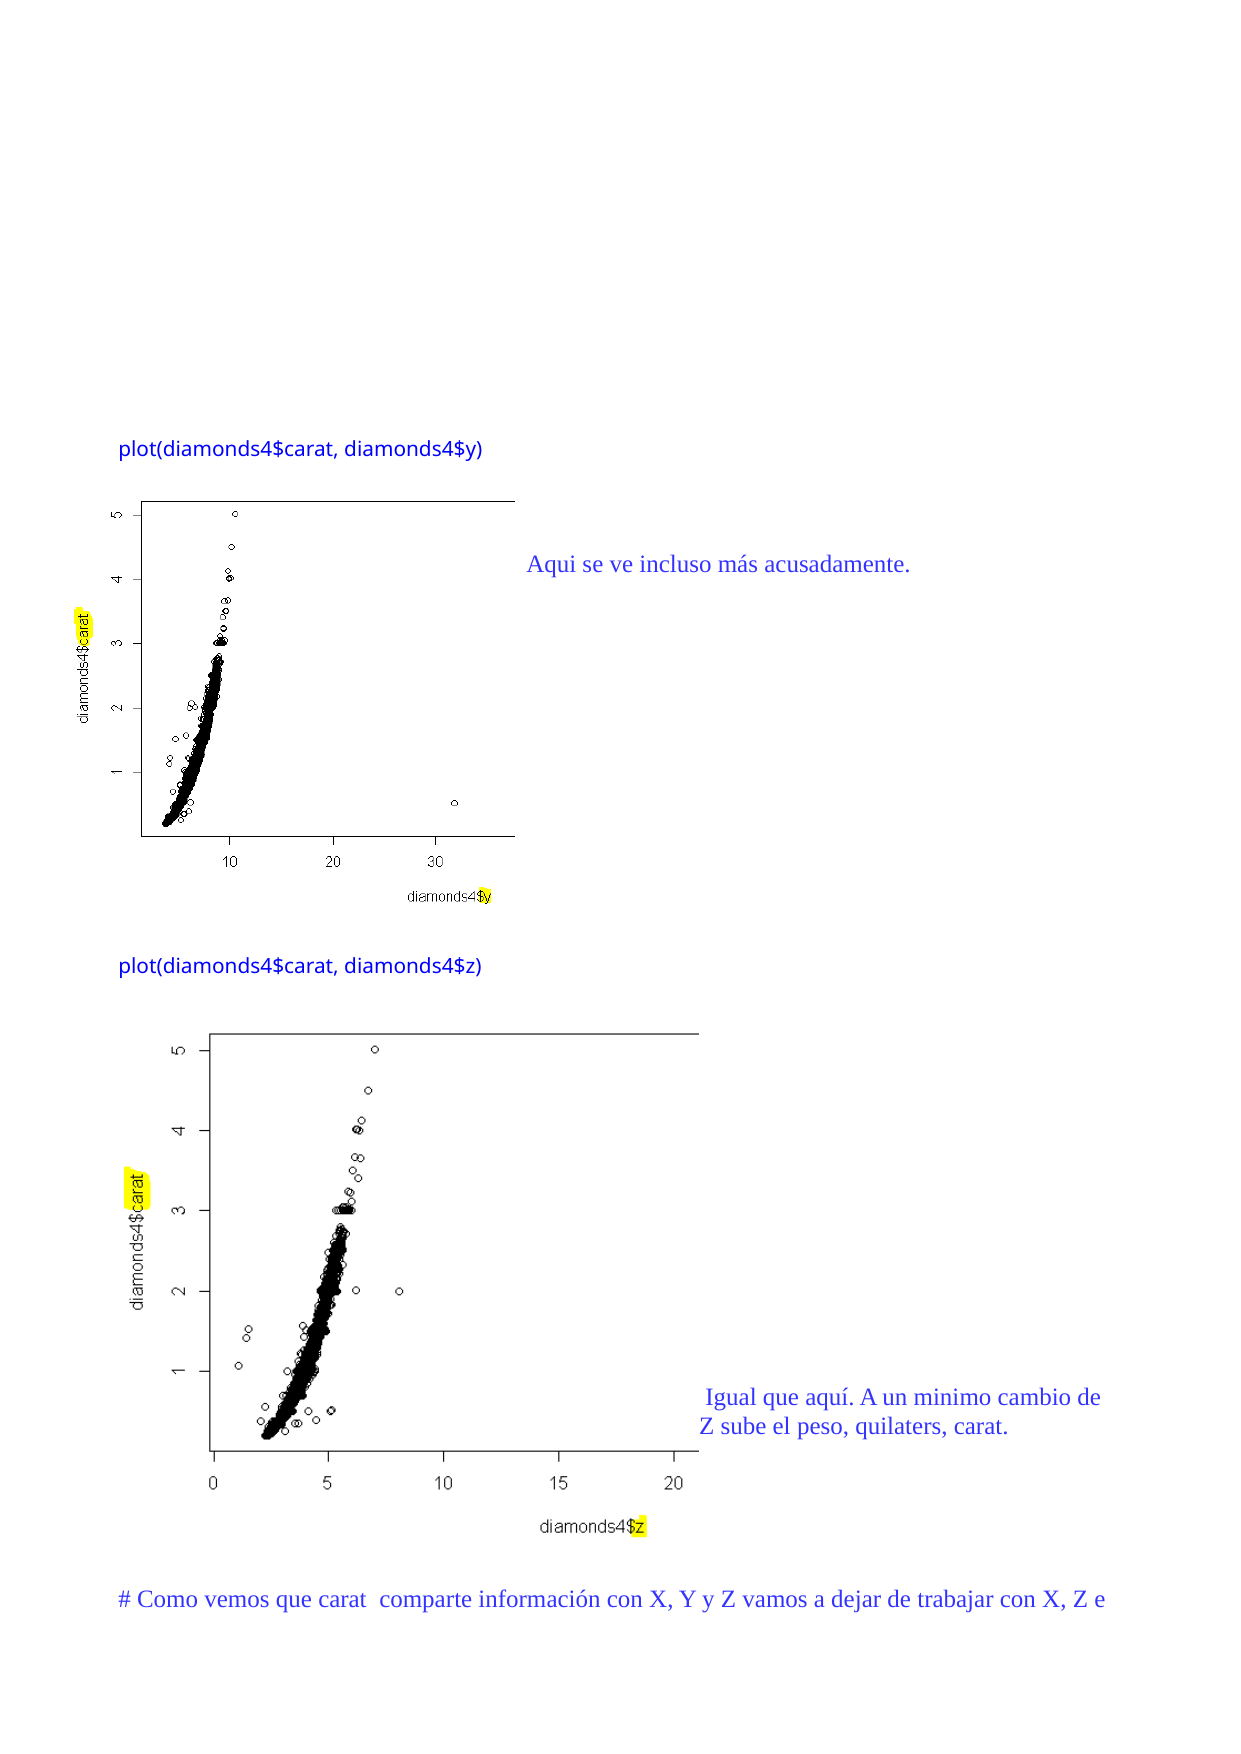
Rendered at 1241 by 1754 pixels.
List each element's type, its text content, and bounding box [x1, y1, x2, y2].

text plot(diamonds4$carat, diamonds4$y) [118, 434, 1122, 463]
picture [73, 491, 515, 918]
text Igual que aquí. A un minimo cambio de Z sube el peso, quilaters, carat. [699, 1382, 1122, 1440]
text Aqui se ve incluso más acusadamente. [515, 549, 1122, 578]
text # Como vemos que carat comparte información con X, Y y Z vamos a dejar de trabajar con X, Z e [118, 1584, 1122, 1612]
text plot(diamonds4$carat, diamonds4$z) [118, 952, 1122, 980]
picture [124, 1008, 699, 1545]
